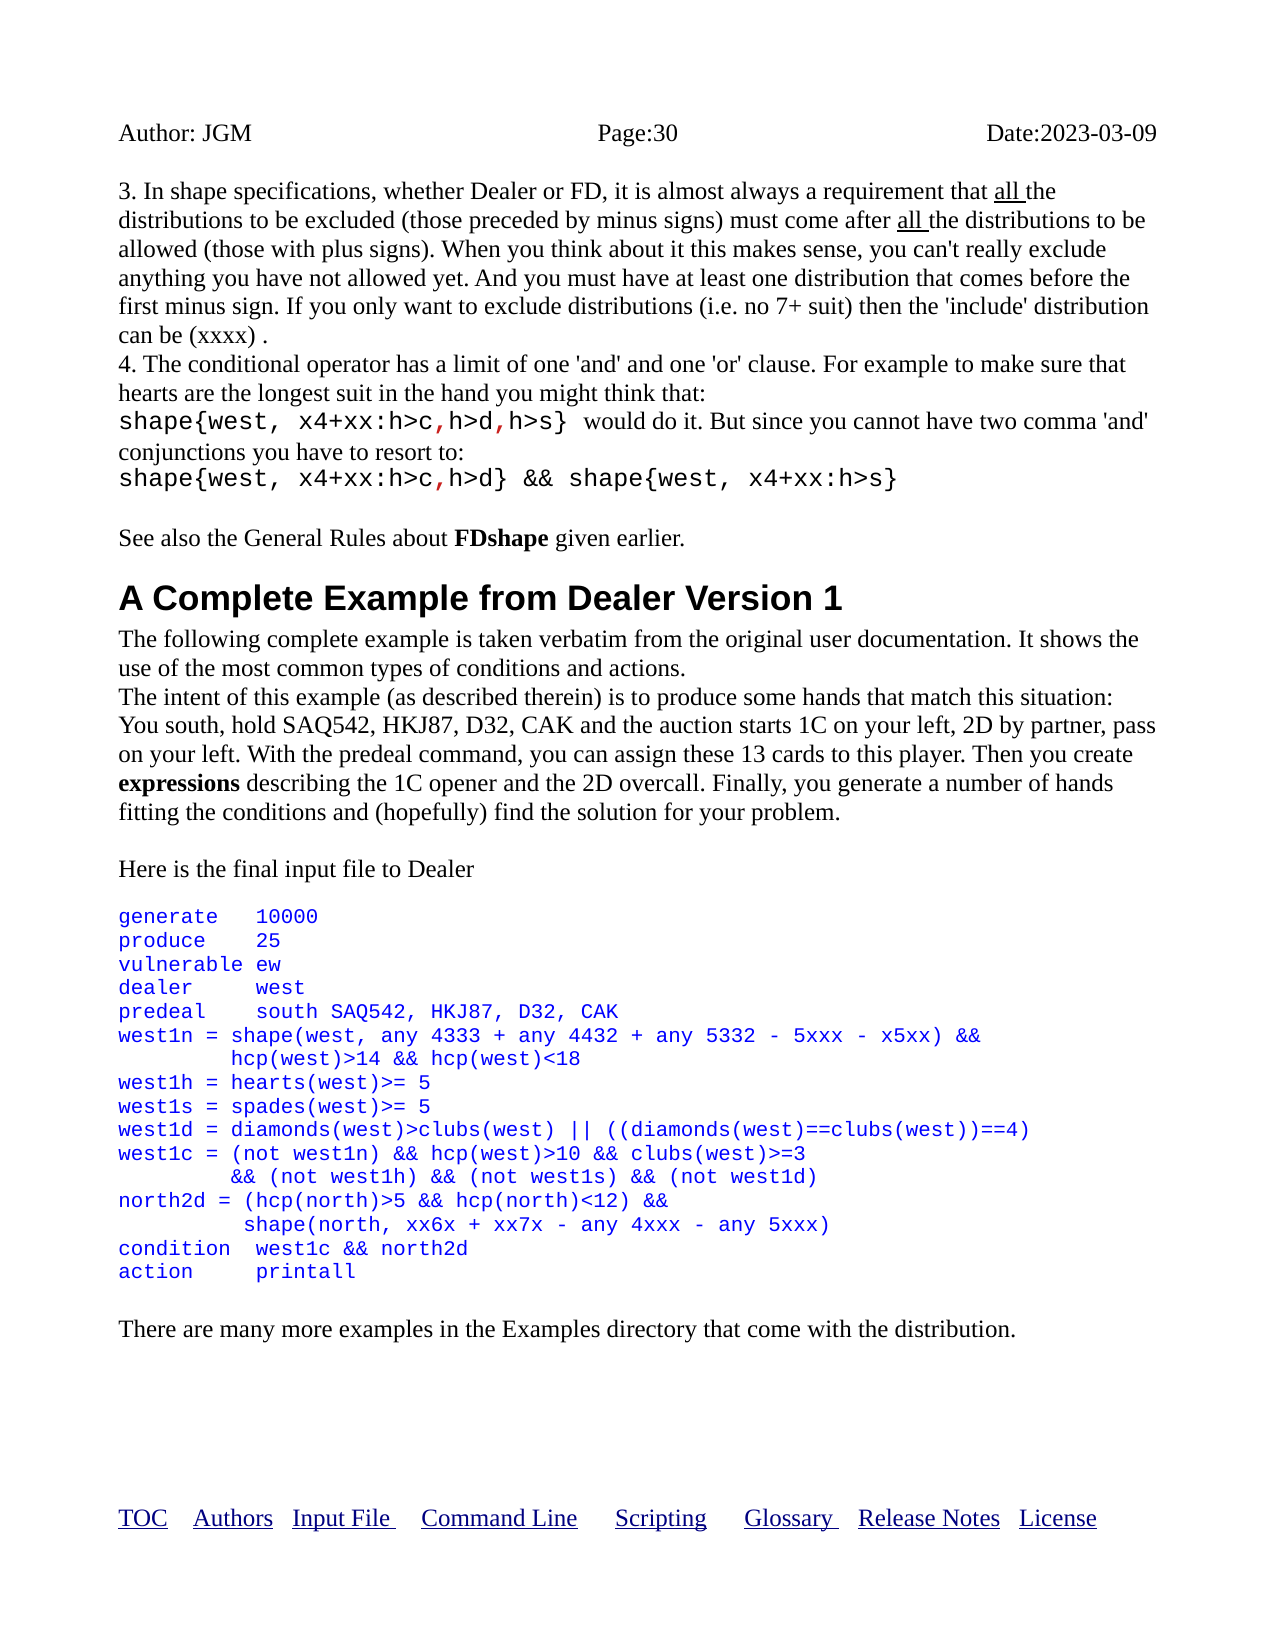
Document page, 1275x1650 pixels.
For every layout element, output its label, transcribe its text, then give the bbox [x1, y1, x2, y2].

text shape{west, x4+xx:h>c,h>d,h>s} would do it. But since you cannot have two comma 'and' conjunctions you have to resort to: [118, 406, 1157, 466]
text 4. The conditional operator has a limit of one 'and' and one 'or' clause. For example to make sure that hearts are the longest suit in the hand you might think that: [118, 349, 1157, 406]
subtitle A Complete Example from Dealer Version 1 [118, 577, 1157, 618]
text You south, hold SAQ542, HKJ87, D32, CAK and the auction starts 1C on your left, 2D by partner, pass on your left. With the predeal command, you can assign these 13 cards to this player. Then you create expressions describing the 1C opener and the 2D overcall. Finally, you generate a number of hands fitting the conditions and (hopefully) find the solution for your problem. [118, 710, 1157, 825]
text There are many more examples in the Examples directory that come with the distribution. [118, 1314, 1157, 1343]
text produce 25 [118, 930, 1157, 954]
text vulnerable ew [118, 954, 1157, 977]
text shape(north, xx6x + xx7x - any 4xxx - any 5xxx) [118, 1214, 1157, 1237]
text west1n = shape(west, any 4333 + any 4432 + any 5332 - 5xxx - x5xx) && [118, 1025, 1157, 1048]
text 3. In shape specifications, whether Dealer or FD, it is almost always a requirement that all the distributions to be excluded (those preceded by minus signs) must come after all the distributions to be allowed (those with plus signs). When you think about it this makes sense, you can't really exclude anything you have not allowed yet. And you must have at least one distribution that comes before the first minus sign. If you only want to exclude distributions (i.e. no 7+ suit) then the 'include' distribution can be (xxxx) . [118, 176, 1157, 349]
text The intent of this example (as described therein) is to produce some hands that match this situation: [118, 682, 1157, 710]
text && (not west1h) && (not west1s) && (not west1d) [118, 1167, 1157, 1190]
text dealer west [118, 977, 1157, 1001]
text west1c = (not west1n) && hcp(west)>10 && clubs(west)>=3 [118, 1143, 1157, 1167]
text action printall [118, 1261, 1157, 1285]
text See also the General Rules about FDshape given earlier. [118, 523, 1157, 552]
text generate 10000 [118, 906, 1157, 930]
text condition west1c && north2d [118, 1237, 1157, 1261]
text shape{west, x4+xx:h>c,h>d} && shape{west, x4+xx:h>s} [118, 466, 1157, 494]
text west1h = hearts(west)>= 5 [118, 1072, 1157, 1096]
text west1d = diamonds(west)>clubs(west) || ((diamonds(west)==clubs(west))==4) [118, 1119, 1157, 1143]
text Here is the final input file to Dealer [118, 854, 1157, 883]
text hcp(west)>14 && hcp(west)<18 [118, 1048, 1157, 1072]
text predeal south SAQ542, HKJ87, D32, CAK [118, 1001, 1157, 1025]
text west1s = spades(west)>= 5 [118, 1096, 1157, 1119]
text north2d = (hcp(north)>5 && hcp(north)<12) && [118, 1190, 1157, 1214]
text The following complete example is taken verbatim from the original user documentation. It shows the use of the most common types of conditions and actions. [118, 624, 1157, 682]
